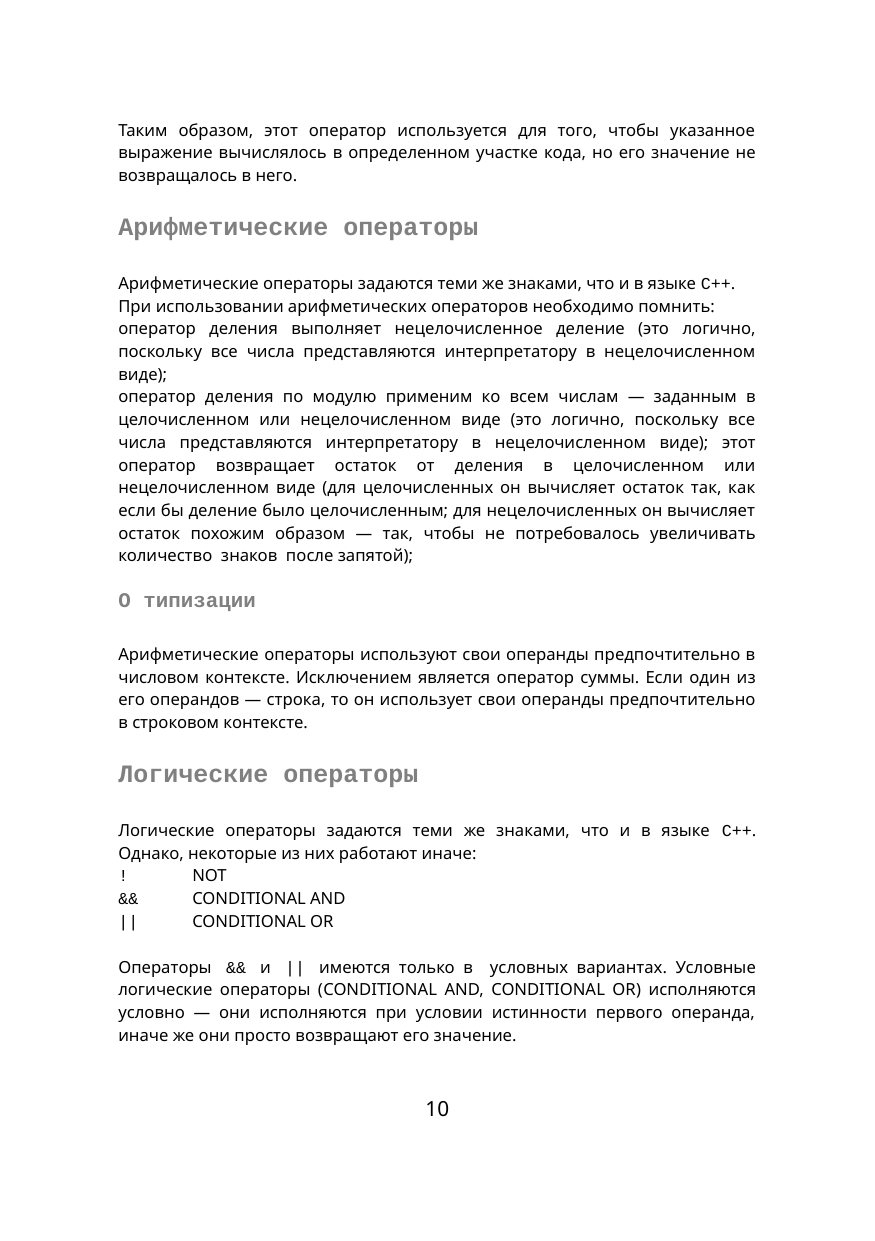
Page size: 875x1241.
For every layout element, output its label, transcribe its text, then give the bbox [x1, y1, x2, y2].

text && CONDITIONAL AND [118, 887, 756, 910]
text Операторы && и || имеются только в условных вариантах. Условные логические операторы (CONDITIONAL AND, CONDITIONAL OR) исполняются условно — они исполняются при условии истинности первого операнда, иначе же они просто возвращают его значение. [118, 955, 756, 1046]
text При использовании арифметических операторов необходимо помнить: [118, 294, 756, 317]
text Таким образом, этот оператор используется для того, чтобы указанное выражение вычислялось в определенном участке кода, но его значение не возвращалось в него. [118, 118, 756, 186]
text || CONDITIONAL OR [118, 910, 756, 932]
text Арифметические операторы задаются теми же знаками, что и в языке C++. [118, 271, 756, 294]
text ! NOT [118, 864, 756, 887]
text Арифметические операторы [118, 215, 756, 243]
text Логические операторы [118, 762, 756, 790]
text Логические операторы задаются теми же знаками, что и в языке C++. Однако, некоторые из них работают иначе: [118, 818, 756, 864]
text О типизации [118, 590, 756, 614]
text Арифметические операторы используют свои операнды предпочтительно в числовом контексте. Исключением является оператор суммы. Если один из его операндов — строка, то он использует свои операнды предпочтительно в строковом контексте. [118, 642, 756, 733]
text оператор деления по модулю применим ко всем числам — заданным в целочисленном или нецелочисленном виде (это логично, поскольку все числа представляются интерпретатору в нецелочисленном виде); этот оператор возвращает остаток от деления в целочисленном или нецелочисленном виде (для целочисленных он вычисляет остаток так, как если бы деление было целочисленным; для нецелочисленных он вычисляет остаток похожим образом — так, чтобы не потребовалось увеличивать количество знаков после запятой); [118, 385, 756, 567]
text оператор деления выполняет нецелочисленное деление (это логично, поскольку все числа представляются интерпретатору в нецелочисленном виде); [118, 317, 756, 385]
